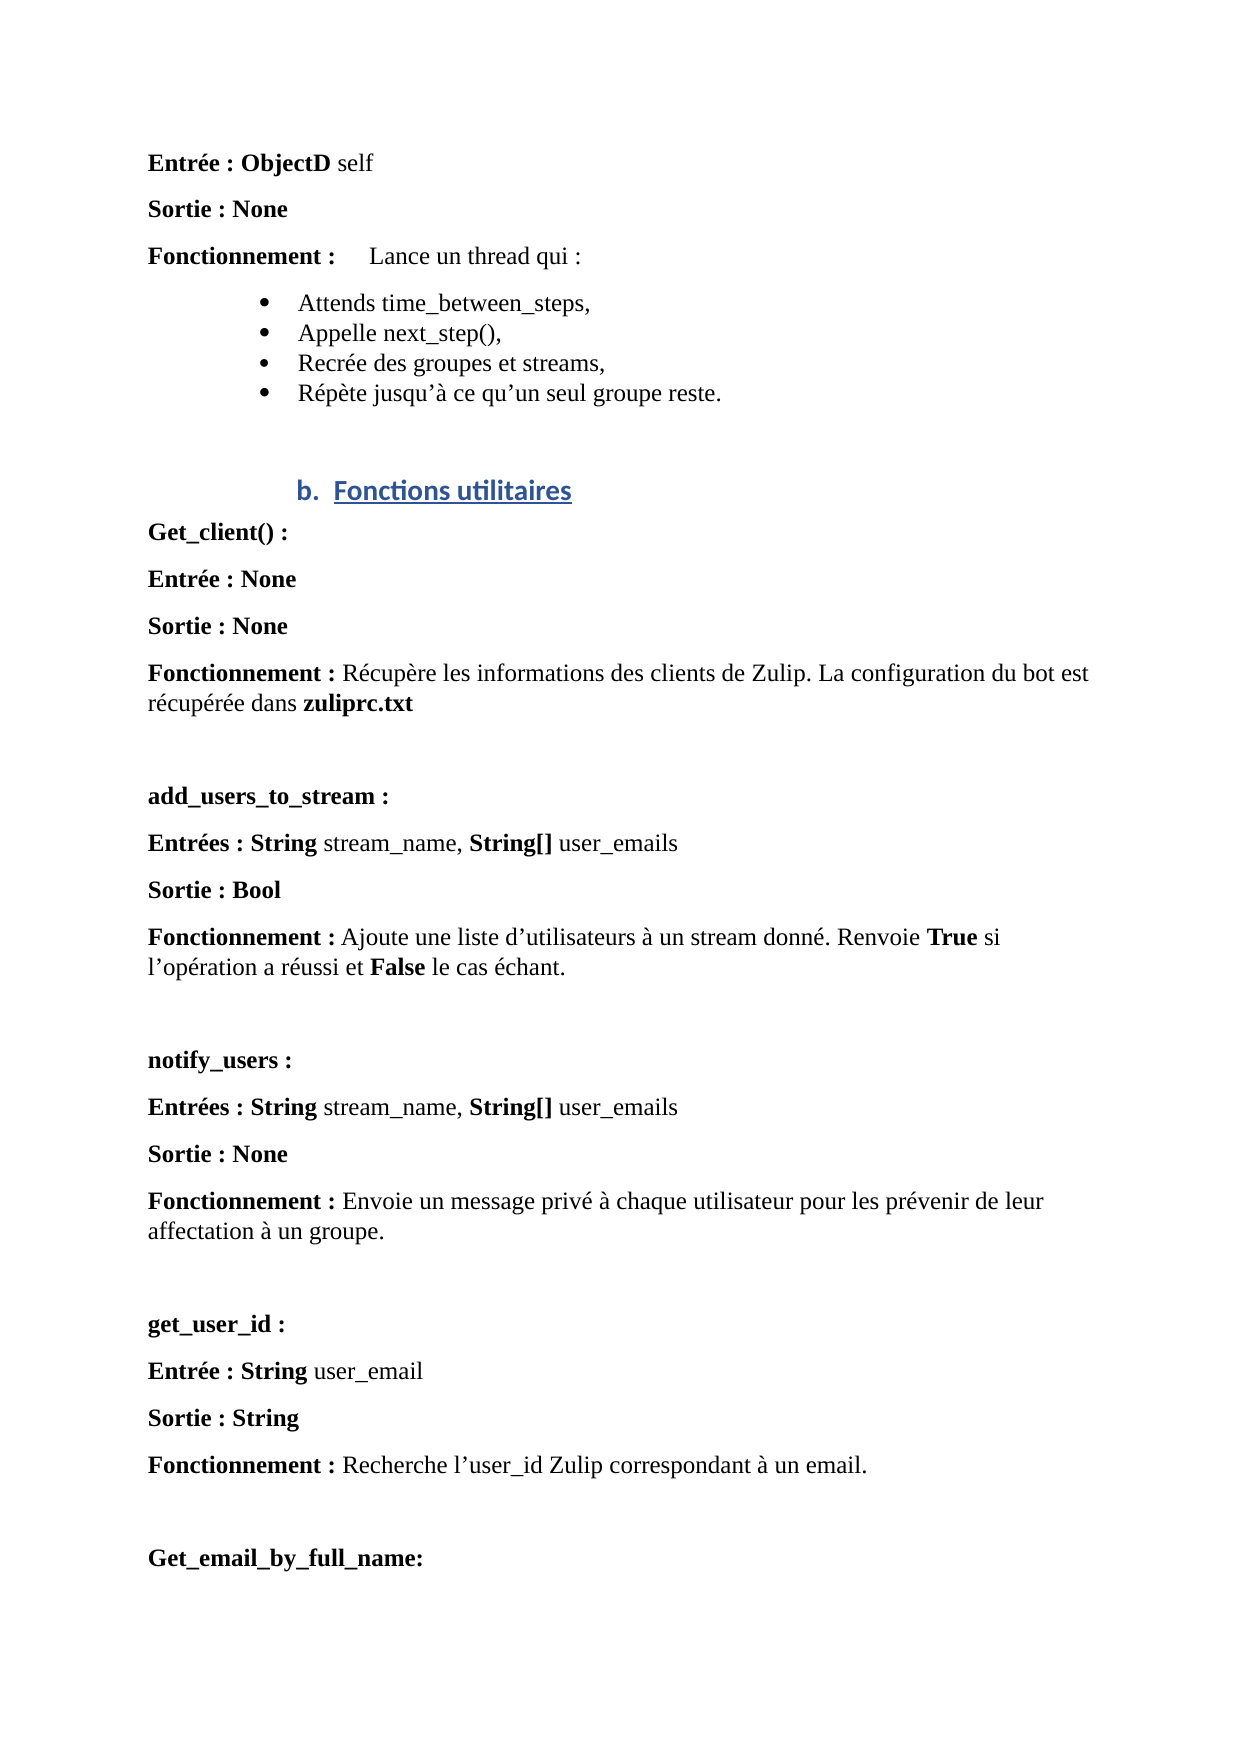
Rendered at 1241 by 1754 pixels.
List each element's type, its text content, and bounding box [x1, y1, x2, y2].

text Fonctionnement : Ajoute une liste d’utilisateurs à un stream donné. Renvoie True si l’opération a réussi et False le cas échant. [148, 922, 1093, 981]
text Fonctionnement : Récupère les informations des clients de Zulip. La configuration du bot est récupérée dans zuliprc.txt [148, 658, 1093, 717]
text Get_email_by_full_name: [148, 1543, 1093, 1572]
text Sortie : None [148, 194, 1093, 223]
text Sortie : Bool [148, 875, 1093, 904]
text Entrée : String user_email [148, 1356, 1093, 1385]
text Sortie : None [148, 611, 1093, 640]
text Entrées : String stream_name, String[] user_emails [148, 1092, 1093, 1121]
text Entrée : None [148, 564, 1093, 593]
list Recrée des groupes et streams, [260, 348, 1093, 377]
text Fonctionnement : Recherche l’user_id Zulip correspondant à un email. [148, 1450, 1093, 1478]
text Entrées : String stream_name, String[] user_emails [148, 828, 1093, 857]
list Attends time_between_steps, [260, 288, 1093, 317]
text notify_users : [148, 1045, 1093, 1074]
text add_users_to_stream : [148, 781, 1093, 810]
list Répète jusqu’à ce qu’un seul groupe reste. [260, 378, 1093, 407]
text get_user_id : [148, 1309, 1093, 1338]
text Sortie : None [148, 1139, 1093, 1168]
list Fonctions utilitaires [296, 472, 1093, 507]
list Appelle next_step(), [260, 318, 1093, 347]
text Entrée : ObjectD self [148, 148, 1093, 176]
text Sortie : String [148, 1403, 1093, 1432]
text Get_client() : [148, 517, 1093, 546]
text Fonctionnement : Envoie un message privé à chaque utilisateur pour les prévenir de leur affectation à un groupe. [148, 1186, 1093, 1244]
text Fonctionnement : Lance un thread qui : [148, 241, 1093, 270]
